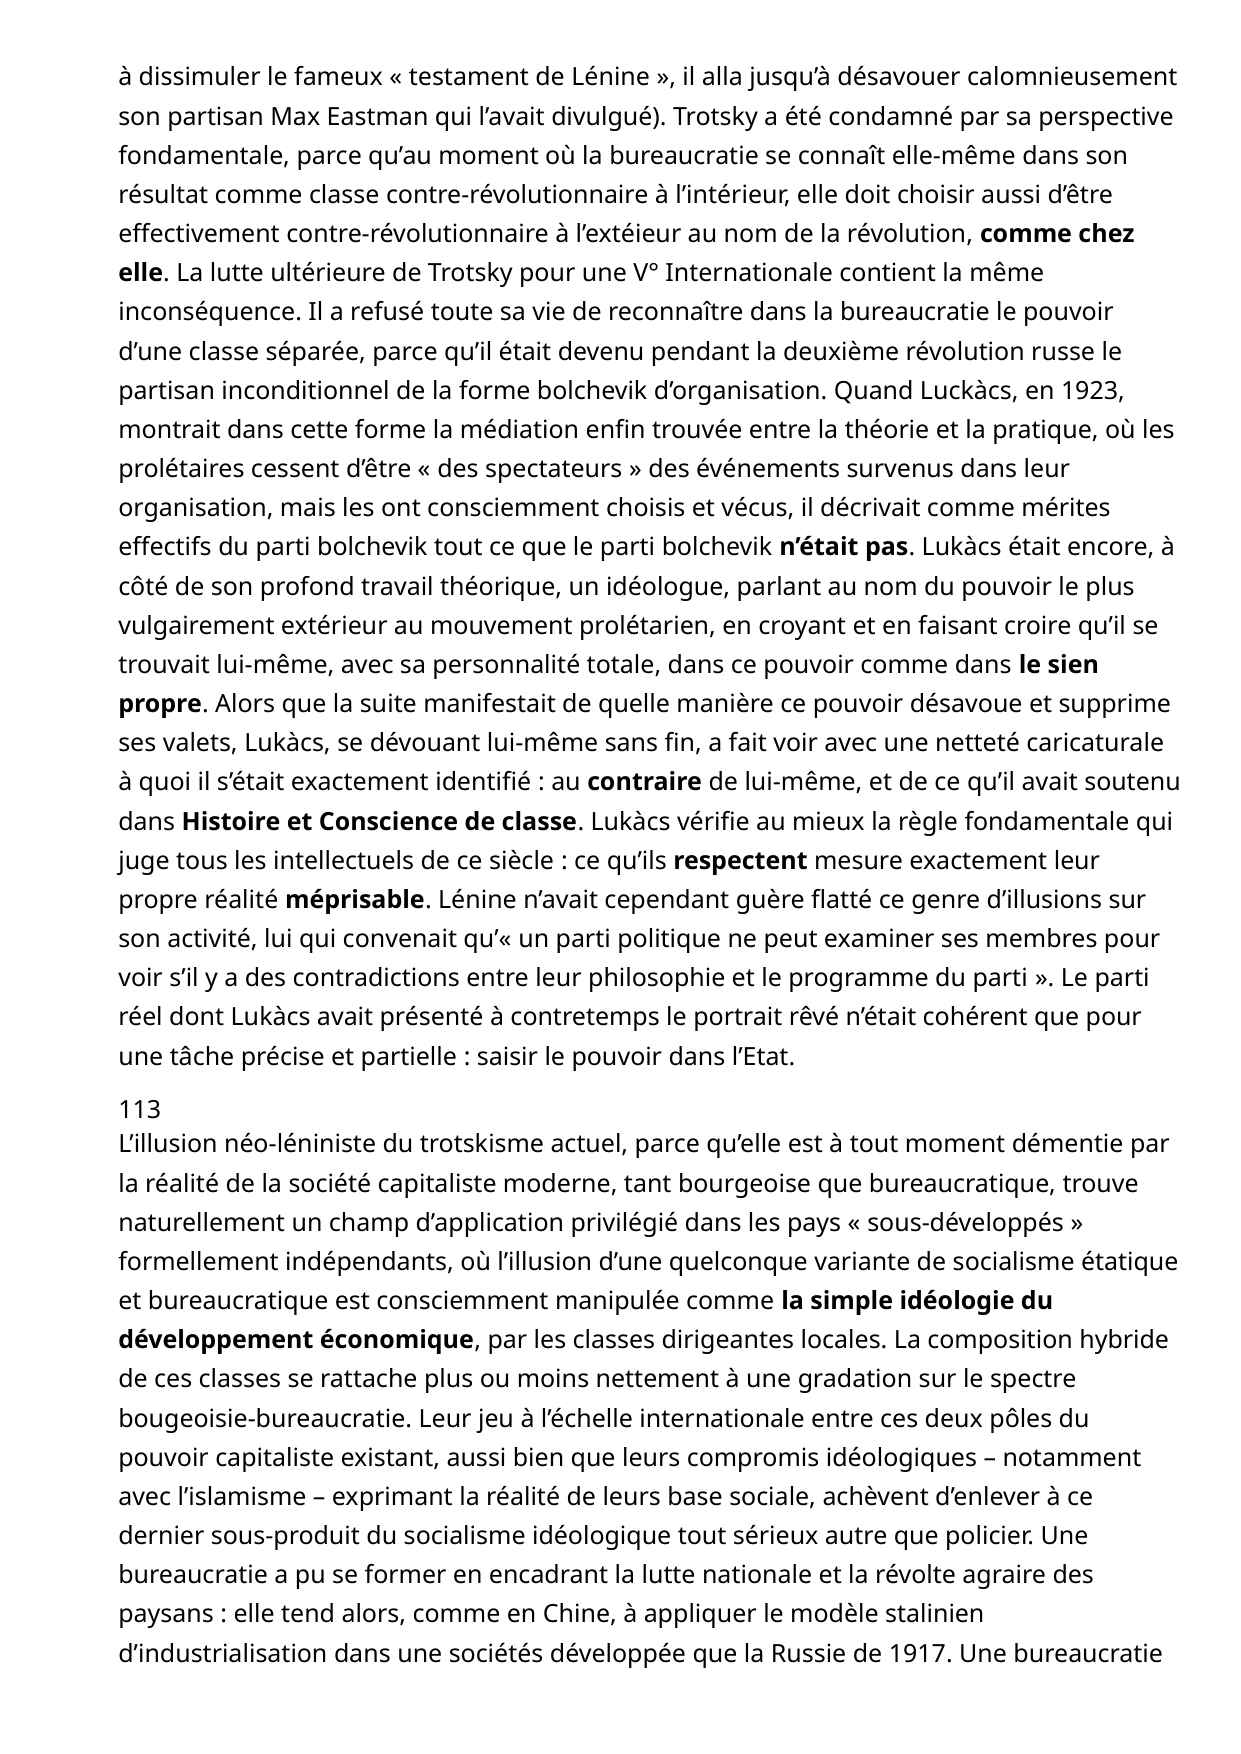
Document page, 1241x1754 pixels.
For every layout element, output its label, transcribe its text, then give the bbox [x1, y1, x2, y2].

text L’illusion néo-léniniste du trotskisme actuel, parce qu’elle est à tout moment démentie par la réalité de la société capitaliste moderne, tant bourgeoise que bureaucratique, trouve naturellement un champ d’application privilégié dans les pays « sous-développés » formellement indépendants, où l’illusion d’une quelconque variante de socialisme étatique et bureaucratique est consciemment manipulée comme la simple idéologie du développement économique, par les classes dirigeantes locales. La composition hybride de ces classes se rattache plus ou moins nettement à une gradation sur le spectre bougeoisie-bureaucratie. Leur jeu à l’échelle internationale entre ces deux pôles du pouvoir capitaliste existant, aussi bien que leurs compromis idéologiques – notamment avec l’islamisme – exprimant la réalité de leurs base sociale, achèvent d’enlever à ce dernier sous-produit du socialisme idéologique tout sérieux autre que policier. Une bureaucratie a pu se former en encadrant la lutte nationale et la révolte agraire des paysans : elle tend alors, comme en Chine, à appliquer le modèle stalinien d’industrialisation dans une sociétés développée que la Russie de 1917. Une bureaucratie [118, 1126, 1181, 1669]
text à dissimuler le fameux « testament de Lénine », il alla jusqu’à désavouer calomnieusement son partisan Max Eastman qui l’avait divulgué). Trotsky a été condamné par sa perspective fondamentale, parce qu’au moment où la bureaucratie se connaît elle-même dans son résultat comme classe contre-révolutionnaire à l’intérieur, elle doit choisir aussi d’être effectivement contre-révolutionnaire à l’extéieur au nom de la révolution, comme chez elle. La lutte ultérieure de Trotsky pour une V° Internationale contient la même inconséquence. Il a refusé toute sa vie de reconnaître dans la bureaucratie le pouvoir d’une classe séparée, parce qu’il était devenu pendant la deuxième révolution russe le partisan inconditionnel de la forme bolchevik d’organisation. Quand Luckàcs, en 1923, montrait dans cette forme la médiation enfin trouvée entre la théorie et la pratique, où les prolétaires cessent d’être « des spectateurs » des événements survenus dans leur organisation, mais les ont consciemment choisis et vécus, il décrivait comme mérites effectifs du parti bolchevik tout ce que le parti bolchevik n’était pas. Lukàcs était encore, à côté de son profond travail théorique, un idéologue, parlant au nom du pouvoir le plus vulgairement extérieur au mouvement prolétarien, en croyant et en faisant croire qu’il se trouvait lui-même, avec sa personnalité totale, dans ce pouvoir comme dans le sien propre. Alors que la suite manifestait de quelle manière ce pouvoir désavoue et supprime ses valets, Lukàcs, se dévouant lui-même sans fin, a fait voir avec une netteté caricaturale à quoi il s’était exactement identifié : au contraire de lui-même, et de ce qu’il avait soutenu dans Histoire et Conscience de classe. Lukàcs vérifie au mieux la règle fondamentale qui juge tous les intellectuels de ce siècle : ce qu’ils respectent mesure exactement leur propre réalité méprisable. Lénine n’avait cependant guère flatté ce genre d’illusions sur son activité, lui qui convenait qu’« un parti politique ne peut examiner ses membres pour voir s’il y a des contradictions entre leur philosophie et le programme du parti ». Le parti réel dont Lukàcs avait présenté à contretemps le portrait rêvé n’était cohérent que pour une tâche précise et partielle : saisir le pouvoir dans l’Etat. [118, 59, 1181, 1072]
text 113 [118, 1092, 1181, 1126]
